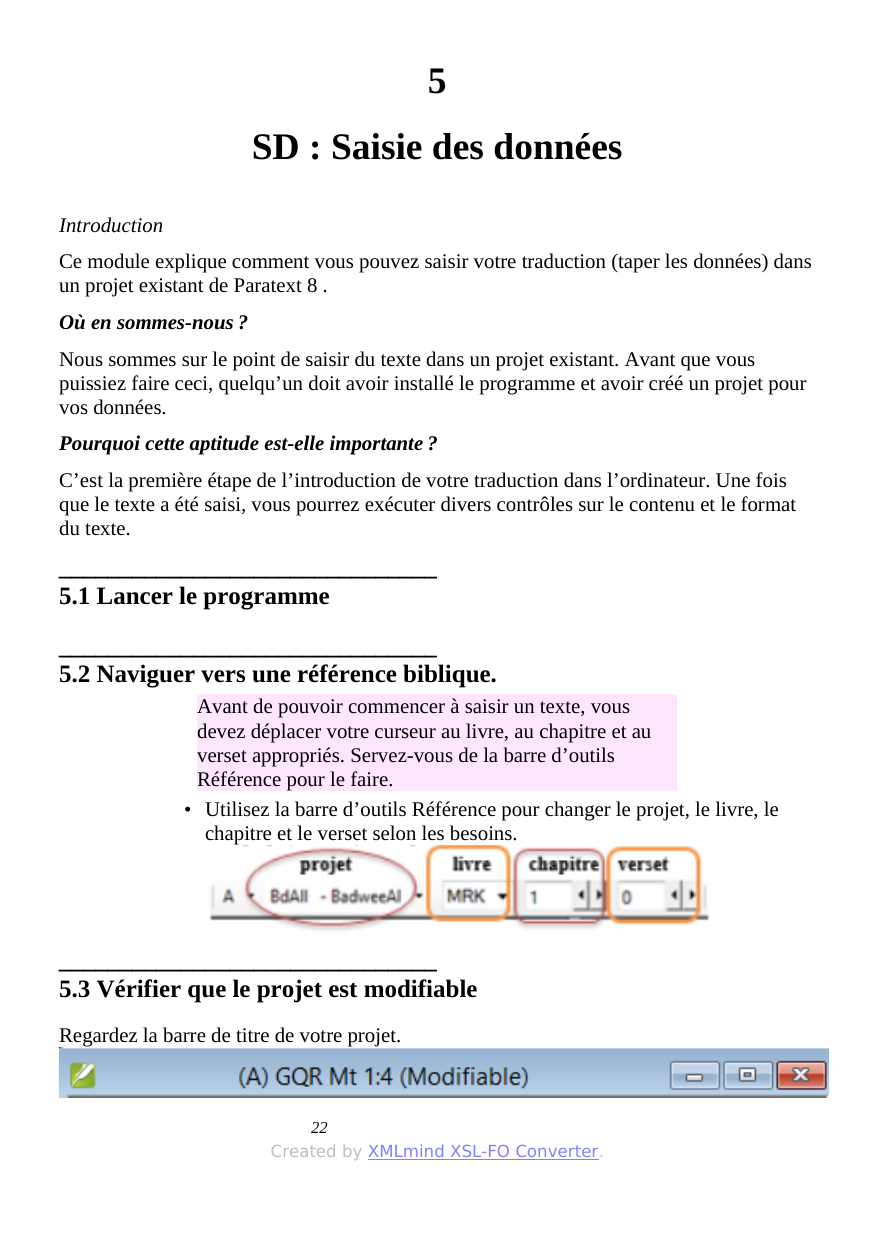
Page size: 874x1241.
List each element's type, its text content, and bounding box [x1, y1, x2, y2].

text Ce module explique comment vous pouvez saisir votre traduction (taper les données) dans un projet existant de Paratext 8 . [59, 249, 815, 297]
text Introduction [59, 213, 815, 237]
text Nous sommes sur le point de saisir du texte dans un projet existant. Avant que vous puissiez faire ceci, quelqu’un doit avoir installé le programme et avoir créé un projet pour vos données. [59, 346, 815, 419]
text Où en sommes-nous ? [59, 310, 815, 334]
text 5.3 Vérifier que le projet est modifiable [59, 974, 815, 1003]
picture [58, 1047, 830, 1098]
text C’est la première étape de l’introduction de votre traduction dans l’ordinateur. Une fois que le texte a été saisi, vous pourrez exécuter divers contrôles sur le contenu et le format du texte. [59, 468, 815, 540]
text 5.1 Lancer le programme [59, 581, 815, 610]
text Pourquoi cette aptitude est-elle importante ? [59, 431, 815, 455]
text Regardez la barre de titre de votre projet. [59, 1023, 815, 1047]
text 5.2 Naviguer vers une référence biblique. [59, 659, 815, 688]
text SD : Saisie des données [59, 124, 815, 168]
list Utilisez la barre d’outils Référence pour changer le projet, le livre, le chapitre et le verset selon les besoins. [184, 797, 815, 845]
text Avant de pouvoir commencer à saisir un texte, vous devez déplacer votre curseur au livre, au chapitre et au verset appropriés. Servez-vous de la barre d’outils Référence pour le faire. [197, 694, 677, 791]
picture [204, 845, 716, 939]
text 5 [59, 59, 815, 102]
